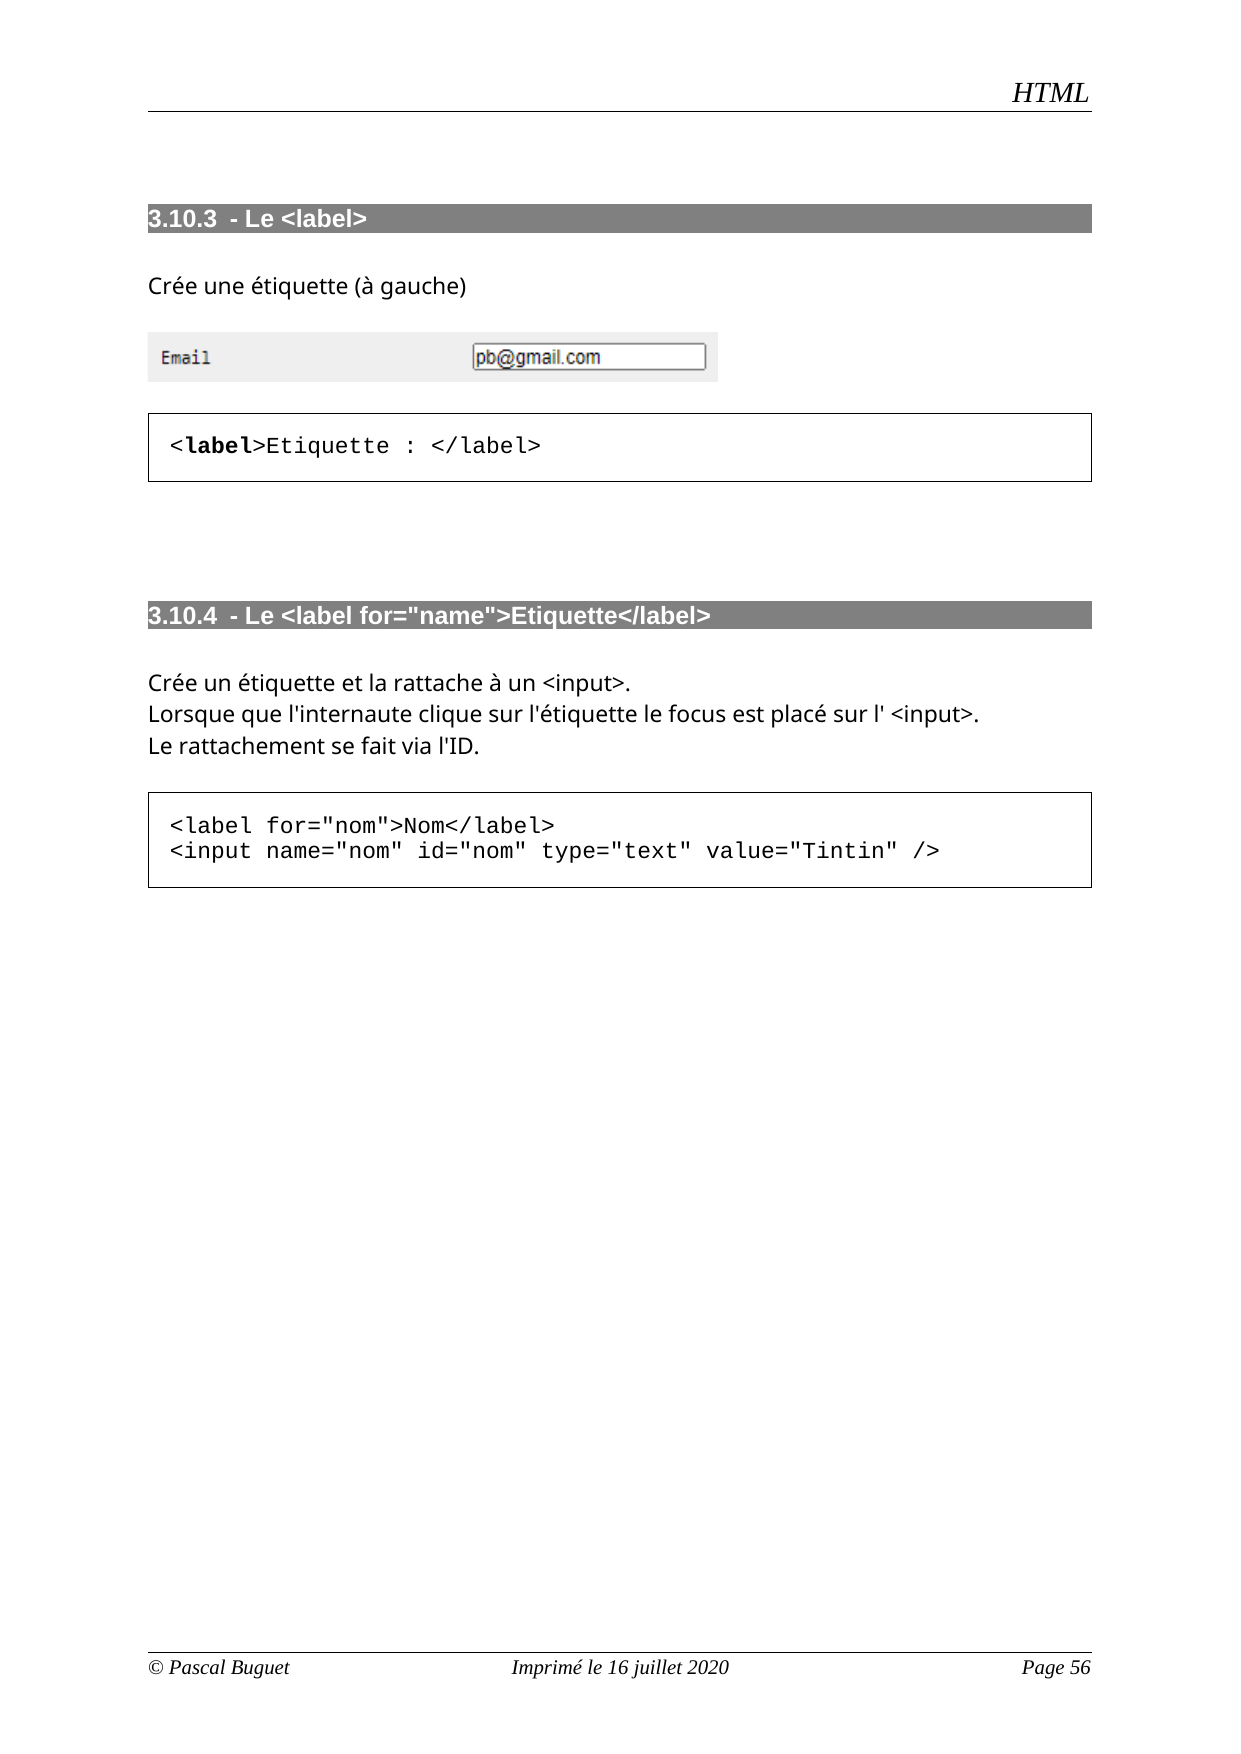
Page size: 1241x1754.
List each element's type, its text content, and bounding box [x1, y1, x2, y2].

text <label for="nom">Nom</label> [149, 793, 1091, 818]
text <input name="nom" id="nom" type="text" value="Tintin" /> [149, 818, 1091, 887]
text Crée une étiquette (à gauche) [148, 270, 1092, 301]
subtitle - Le <label for="name">Etiquette</label> [148, 601, 1092, 629]
subtitle - Le <label> [148, 204, 1092, 233]
text <label>Etiquette : </label> [149, 414, 1091, 481]
picture [147, 332, 718, 382]
text Le rattachement se fait via l'ID. [148, 729, 1092, 761]
text Lorsque que l'internaute clique sur l'étiquette le focus est placé sur l' <input>. [148, 698, 1092, 729]
text Crée un étiquette et la rattache à un <input>. [148, 667, 1092, 698]
